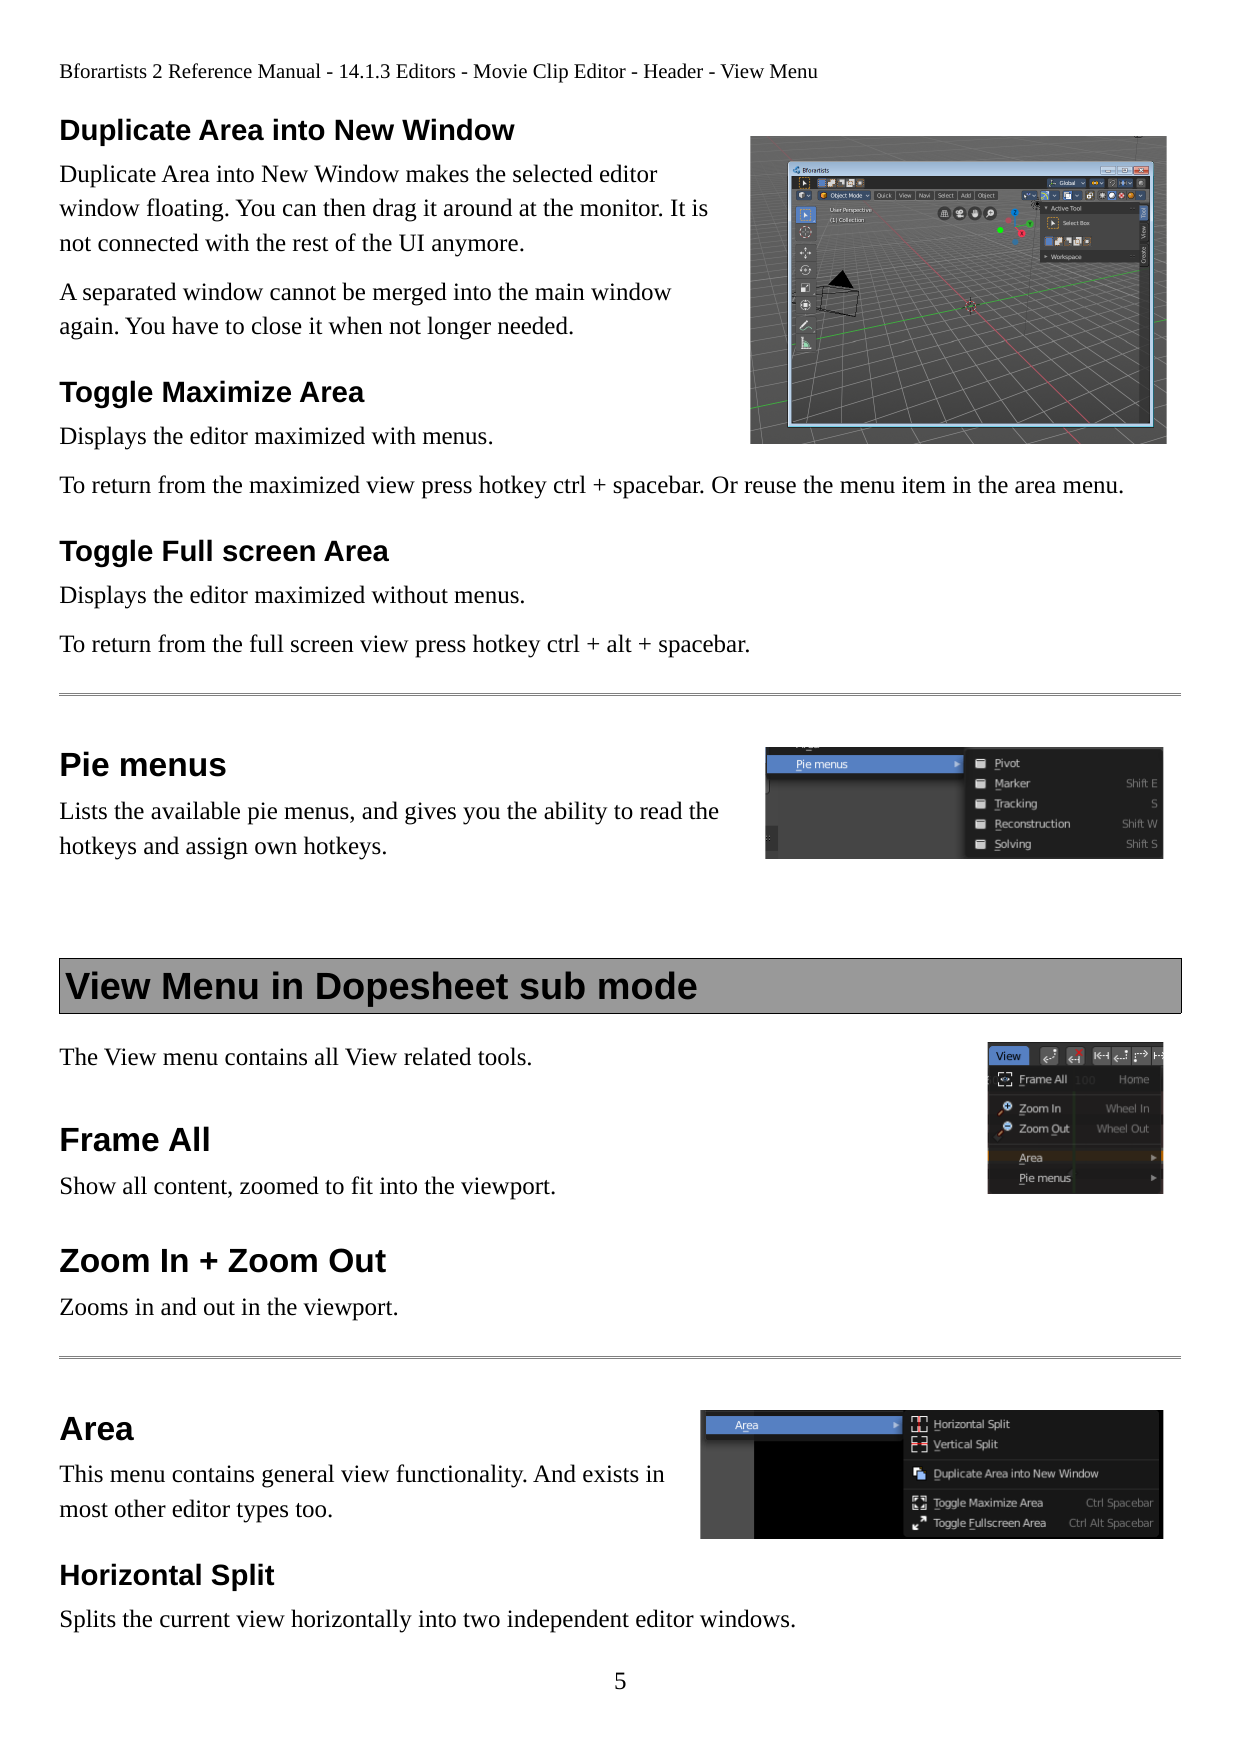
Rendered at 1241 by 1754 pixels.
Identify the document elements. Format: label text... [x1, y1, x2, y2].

subtitle Pie menus [59, 745, 1181, 784]
text This menu contains general view functionality. And exists in most other editor types too. [59, 1459, 700, 1523]
subtitle Zoom In + Zoom Out [59, 1241, 1181, 1280]
text Duplicate Area into New Window makes the selected editor window floating. You can then drag it around at the monitor. It is not connected with the rest of the UI anymore. [59, 159, 750, 257]
text The View menu contains all View related tools. [59, 1042, 987, 1071]
text To return from the full screen view press hotkey ctrl + alt + spacebar. [59, 629, 1181, 658]
text Zooms in and out in the viewport. [59, 1292, 1181, 1321]
subtitle [1164, 1120, 1181, 1159]
text Displays the editor maximized without menus. [59, 580, 1181, 609]
text A separated window cannot be merged into the main window again. You have to close it when not longer needed. [59, 277, 750, 340]
subtitle Frame All [59, 1120, 987, 1159]
text Show all content, zoomed to fit into the viewport. [59, 1171, 1181, 1200]
text To return from the maximized view press hotkey ctrl + spacebar. Or reuse the menu item in the area menu. [59, 470, 1181, 499]
subtitle Horizontal Split [59, 1558, 1181, 1591]
subtitle Toggle Maximize Area [59, 375, 750, 409]
text Splits the current view horizontally into two independent editor windows. [59, 1604, 1181, 1633]
subtitle Duplicate Area into New Window [59, 113, 1181, 146]
picture [700, 1410, 1164, 1539]
picture [765, 747, 1164, 859]
text Displays the editor maximized with menus. [59, 421, 1181, 450]
subtitle Toggle Full screen Area [59, 534, 1181, 568]
text Lists the available pie menus, and gives you the ability to read the hotkeys and assign own hotkeys. [59, 796, 1181, 860]
picture [750, 136, 1167, 444]
table_header View Menu in Dopesheet sub mode [60, 959, 1181, 1013]
subtitle [1167, 375, 1181, 409]
subtitle Area [59, 1408, 1181, 1447]
picture [987, 1042, 1164, 1194]
